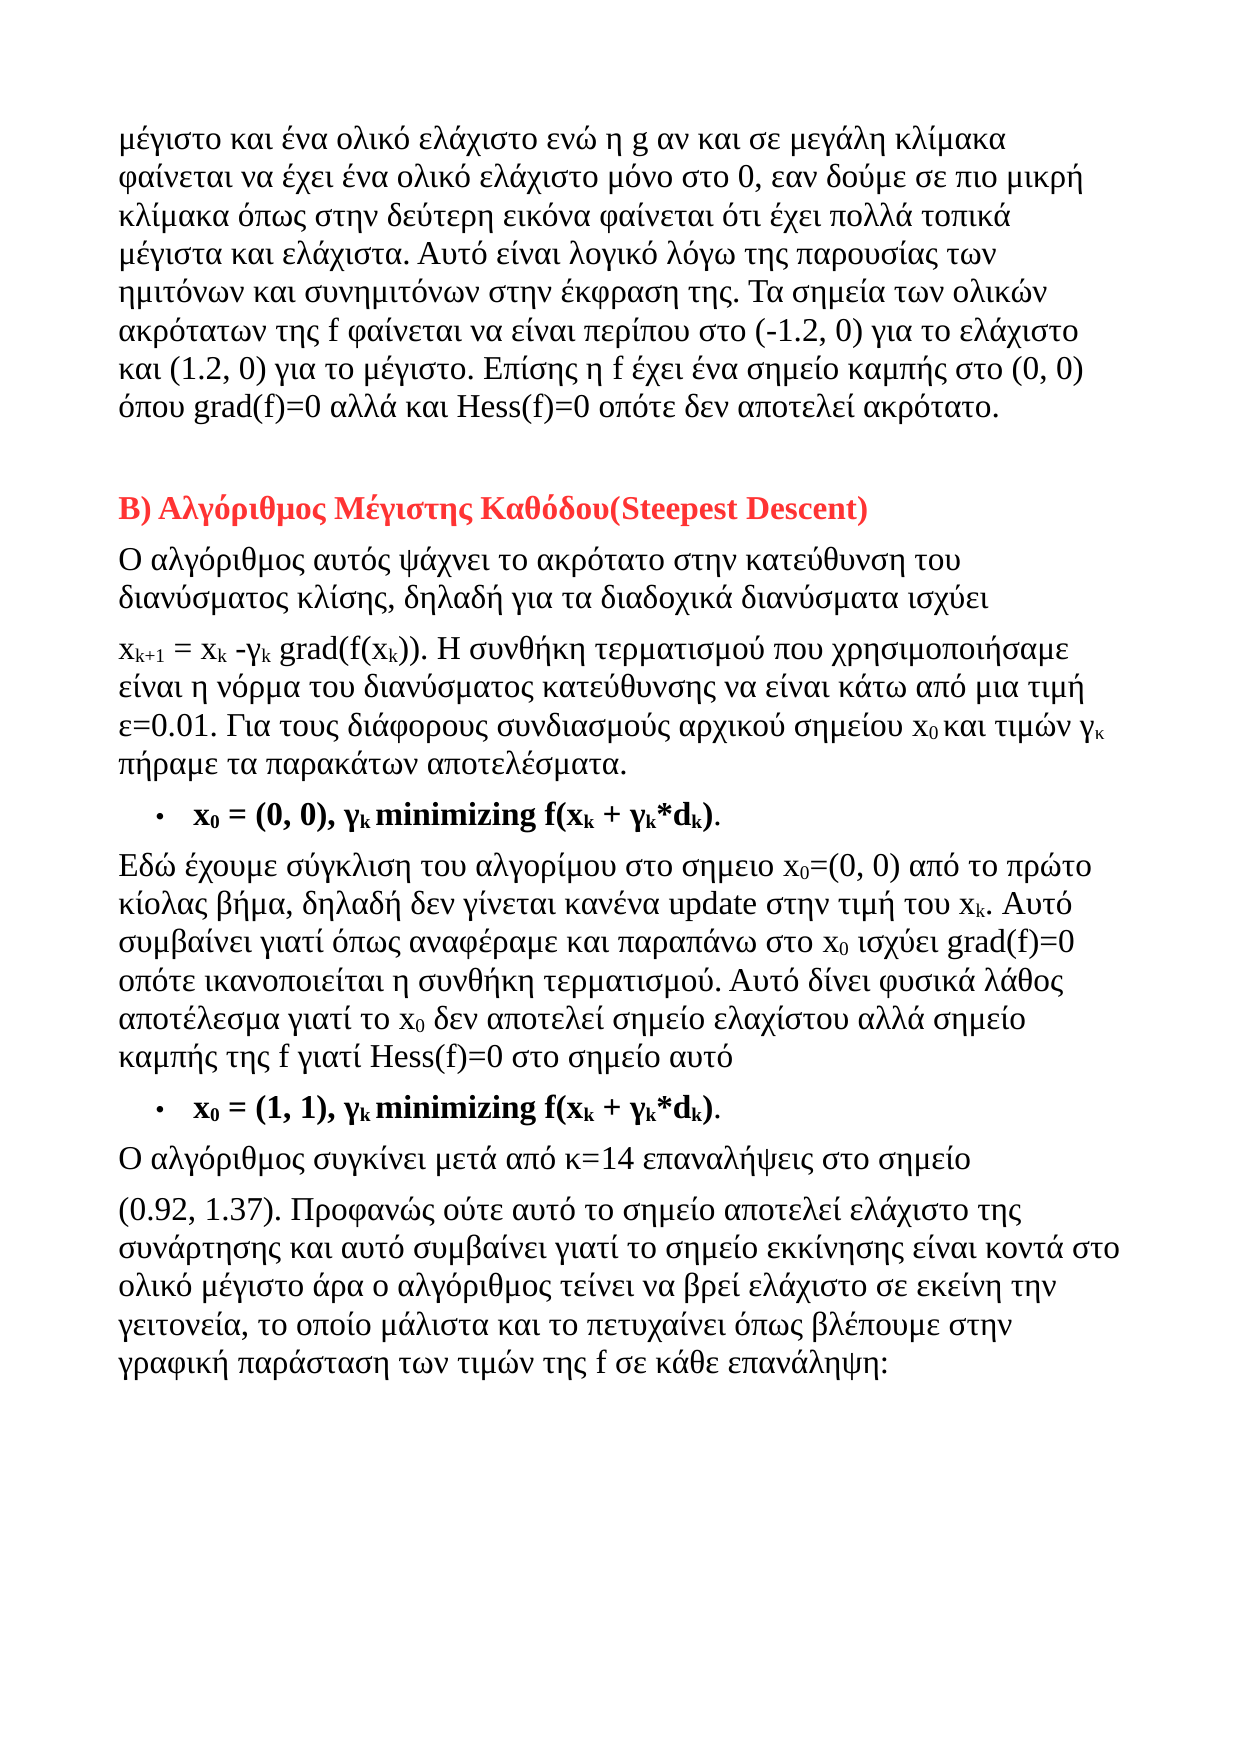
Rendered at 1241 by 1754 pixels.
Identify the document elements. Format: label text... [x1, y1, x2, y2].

text Ο αλγόριθμος συγκίνει μετά από κ=14 επαναλήψεις στο σημείο [118, 1138, 1122, 1176]
list x0 = (0, 0), γk minimizing f(xk + γk*dk). [156, 794, 1122, 832]
text (0.92, 1.37). Προφανώς ούτε αυτό το σημείο αποτελεί ελάχιστο της συνάρτησης και αυτό συμβαίνει γιατί το σημείο εκκίνησης είναι κοντά στο ολικό μέγιστο άρα ο αλγόριθμος τείνει να βρεί ελάχιστο σε εκείνη την γειτονεία, το οποίο μάλιστα και το πετυχαίνει όπως βλέπουμε στην γραφική παράσταση των τιμών της f σε κάθε επανάληψη: [118, 1189, 1122, 1381]
text xk+1 = xk -γk grad(f(xk)). Η συνθήκη τερματισμού που χρησιμοποιήσαμε είναι η νόρμα του διανύσματος κατεύθυνσης να είναι κάτω από μια τιμή ε=0.01. Για τους διάφορους συνδιασμούς αρχικού σημείου x0 και τιμών γκ πήραμε τα παρακάτων αποτελέσματα. [118, 628, 1122, 781]
text Β) Αλγόριθμος Μέγιστης Καθόδου(Steepest Descent) [118, 488, 1122, 526]
text Εδώ έχουμε σύγκλιση του αλγορίμου στο σημειο x0=(0, 0) από το πρώτο κίολας βήμα, δηλαδή δεν γίνεται κανένα update στην τιμή του xk. Αυτό συμβαίνει γιατί όπως αναφέραμε και παραπάνω στο x0 ισχύει grad(f)=0 οπότε ικανοποιείται η συνθήκη τερματισμού. Αυτό δίνει φυσικά λάθος αποτέλεσμα γιατί το x0 δεν αποτελεί σημείο ελαχίστου αλλά σημείο καμπής της f γιατί Hess(f)=0 στο σημείο αυτό [118, 845, 1122, 1075]
text Ο αλγόριθμος αυτός ψάχνει το ακρότατο στην κατεύθυνση του διανύσματος κλίσης, δηλαδή για τα διαδοχικά διανύσματα ισχύει [118, 539, 1122, 616]
text μέγιστο και ένα ολικό ελάχιστο ενώ η g αν και σε μεγάλη κλίμακα φαίνεται να έχει ένα ολικό ελάχιστο μόνο στο 0, εαν δούμε σε πιο μικρή κλίμακα όπως στην δεύτερη εικόνα φαίνεται ότι έχει πολλά τοπικά μέγιστα και ελάχιστα. Αυτό είναι λογικό λόγω της παρουσίας των ημιτόνων και συνημιτόνων στην έκφραση της. Τα σημεία των ολικών ακρότατων της f φαίνεται να είναι περίπου στο (-1.2, 0) για το ελάχιστο και (1.2, 0) για το μέγιστο. Επίσης η f έχει ένα σημείο καμπής στο (0, 0) όπου grad(f)=0 αλλά και Hess(f)=0 οπότε δεν αποτελεί ακρότατο. [118, 118, 1122, 425]
list x0 = (1, 1), γk minimizing f(xk + γk*dk). [156, 1087, 1122, 1126]
